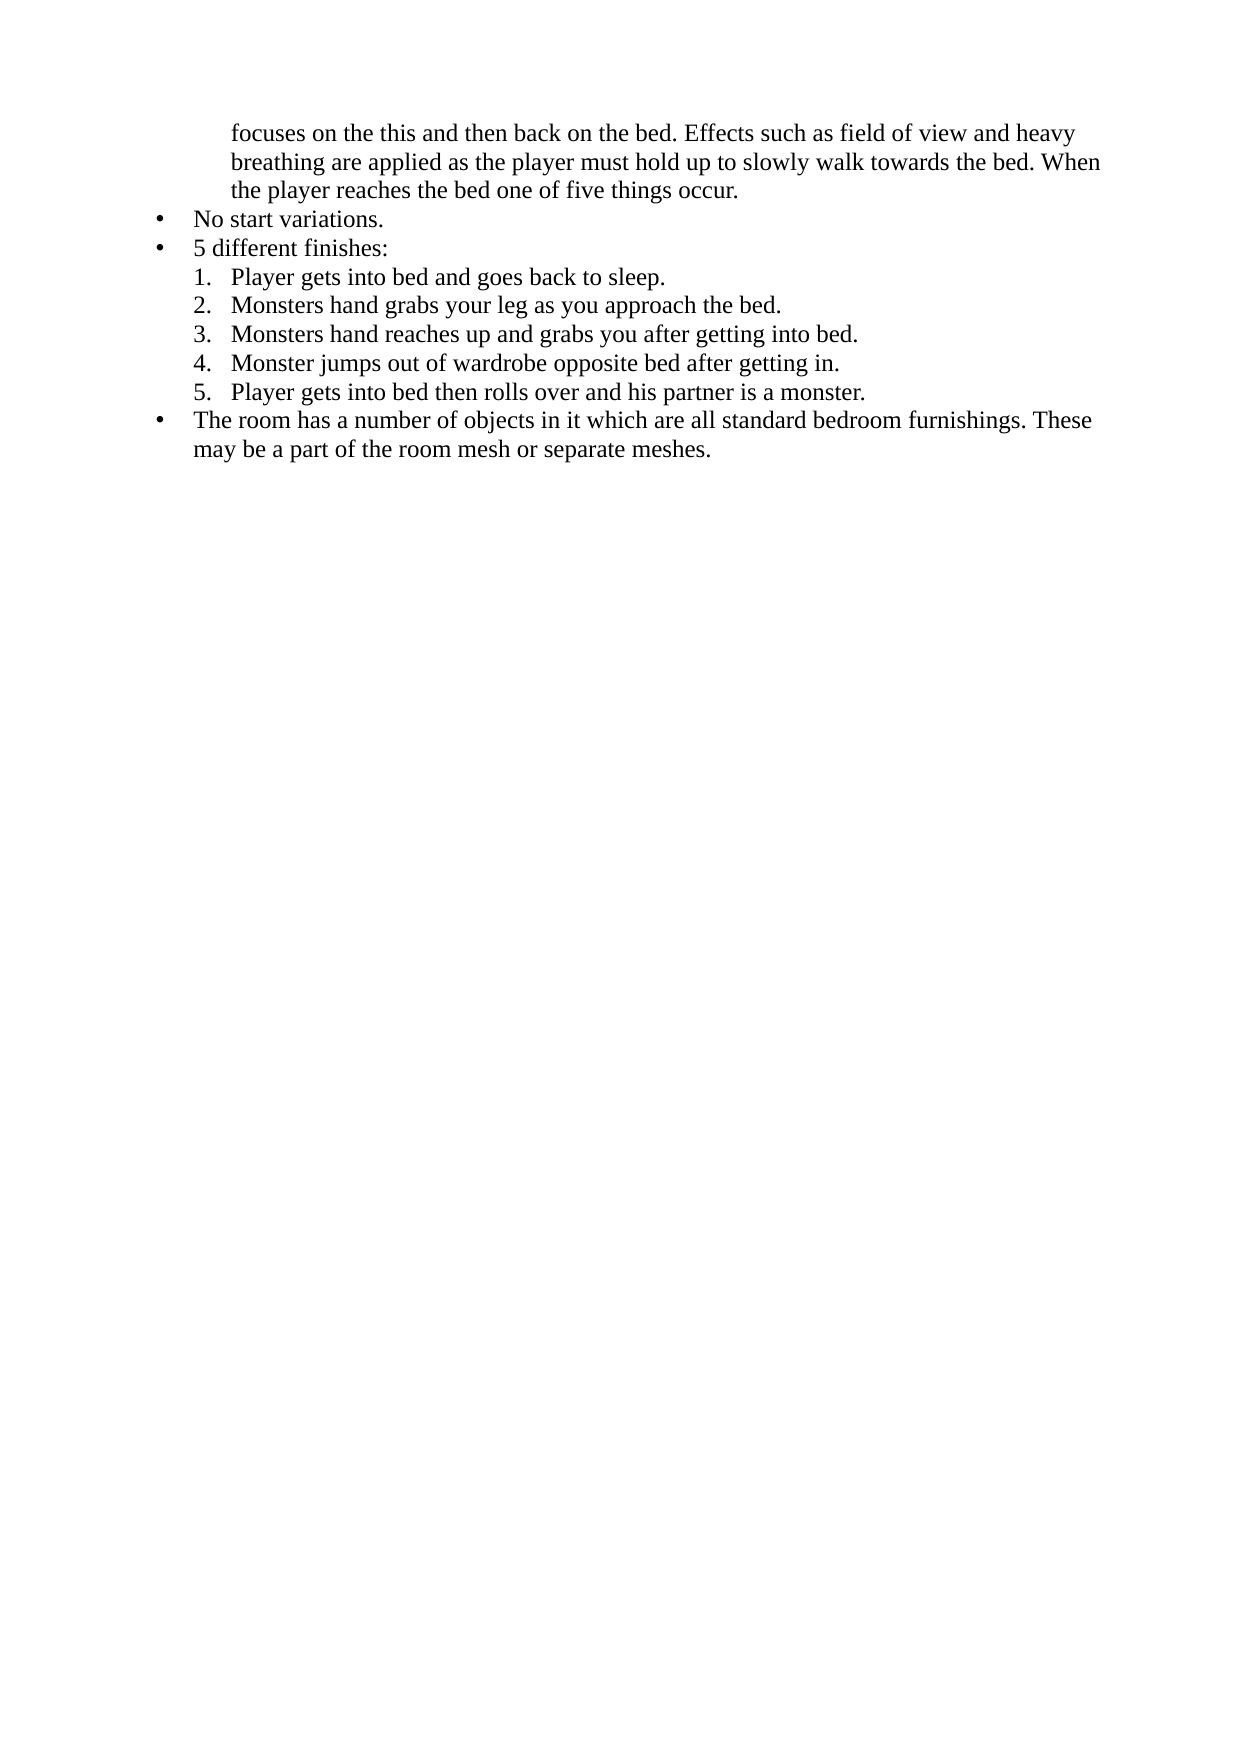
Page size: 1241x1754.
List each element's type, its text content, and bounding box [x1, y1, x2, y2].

list Monsters hand grabs your leg as you approach the bed. [193, 291, 1122, 319]
list Player gets into bed and goes back to sleep. [193, 262, 1122, 291]
list Player gets into bed then rolls over and his partner is a monster. [193, 377, 1122, 406]
list Monster jumps out of wardrobe opposite bed after getting in. [193, 348, 1122, 377]
list Monsters hand reaches up and grabs you after getting into bed. [193, 319, 1122, 348]
list 5 different finishes: [156, 233, 1122, 262]
list focuses on the this and then back on the bed. Effects such as field of view and heavy breathing are applied as the player must hold up to slowly walk towards the bed. When the player reaches the bed one of five things occur. [193, 118, 1122, 204]
list No start variations. [156, 204, 1122, 233]
list The room has a number of objects in it which are all standard bedroom furnishings. These may be a part of the room mesh or separate meshes. [156, 406, 1122, 463]
